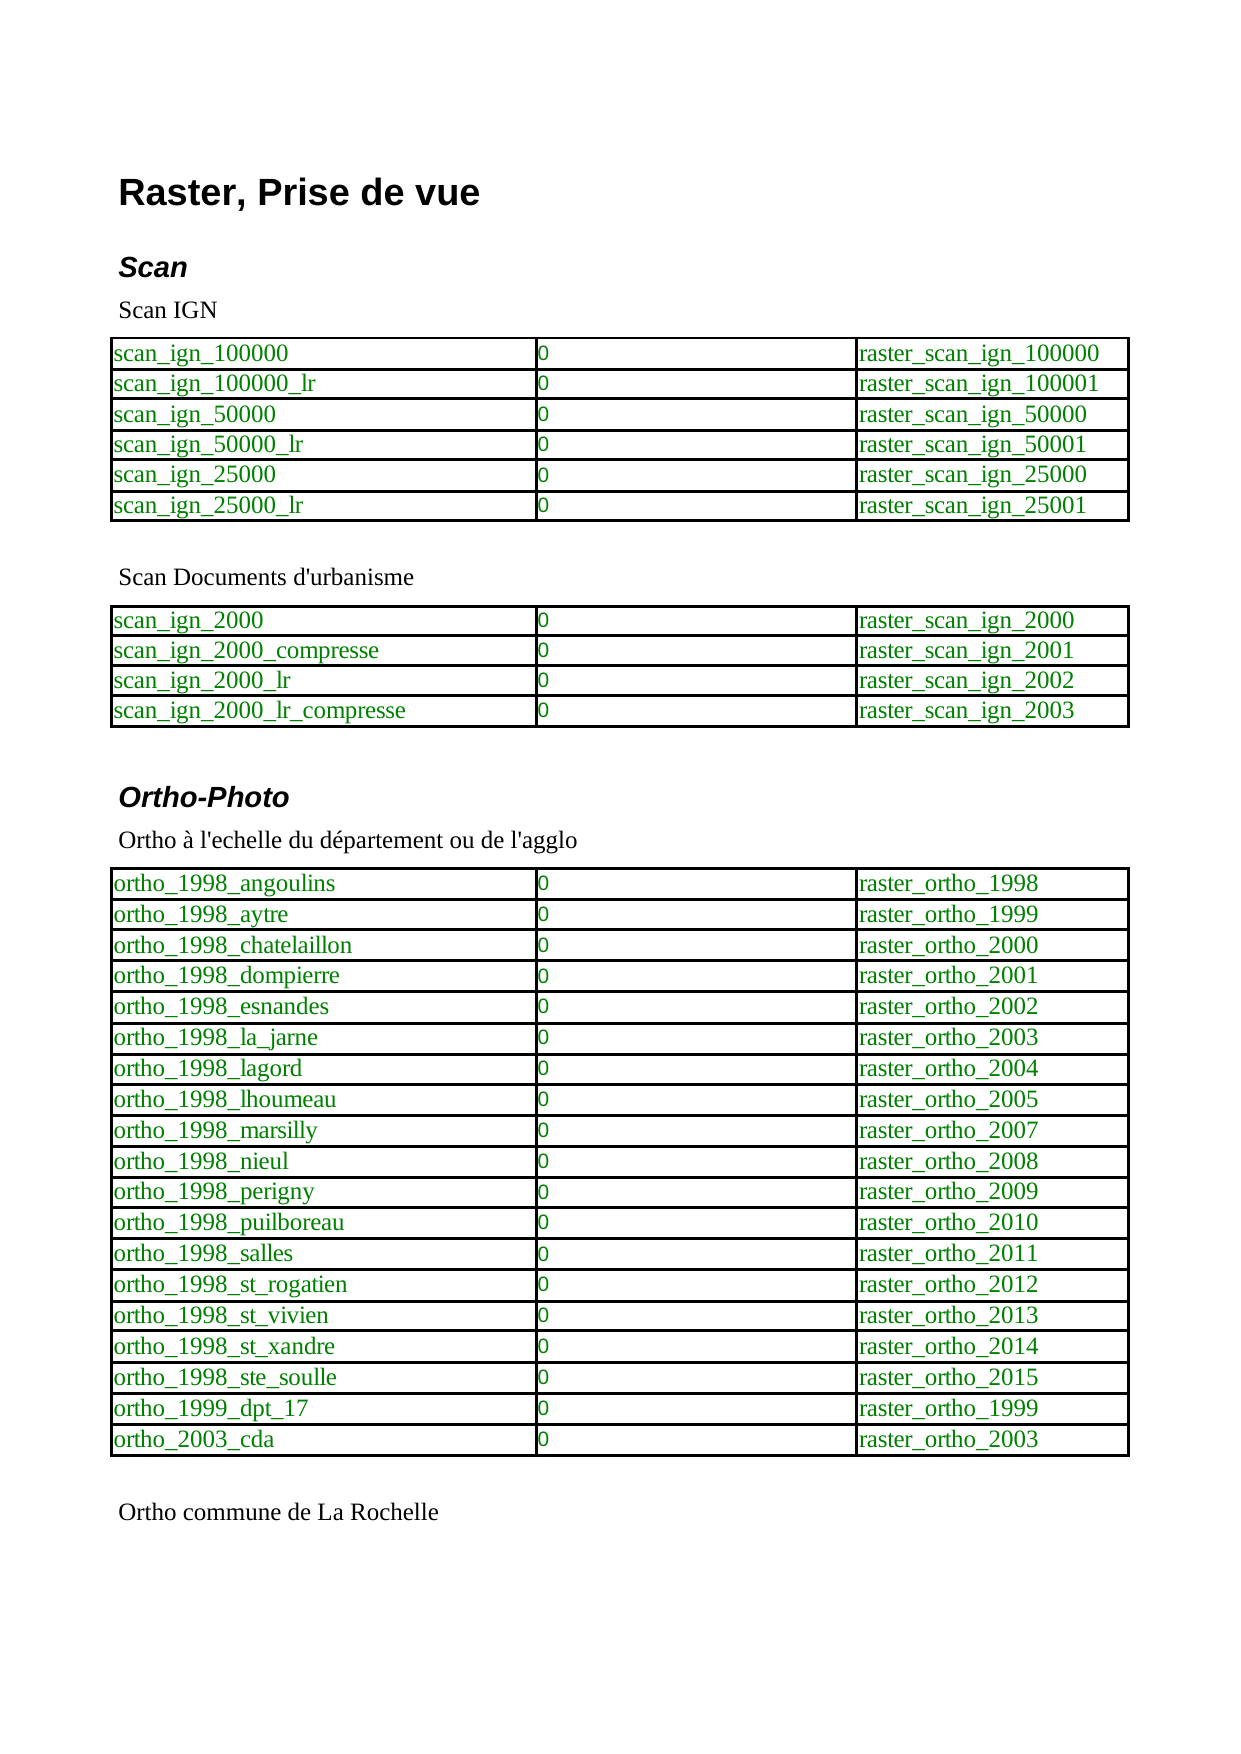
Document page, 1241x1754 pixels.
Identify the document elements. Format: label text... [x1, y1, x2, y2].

subtitle Scan [118, 251, 1122, 283]
subtitle Ortho-Photo [118, 781, 1122, 813]
text Ortho à l'echelle du département ou de l'agglo [118, 826, 1122, 853]
subtitle Raster, Prise de vue [118, 171, 1122, 213]
text Scan IGN [118, 296, 1122, 323]
text Scan Documents d'urbanisme [118, 563, 1122, 591]
text Ortho commune de La Rochelle [118, 1498, 1122, 1525]
